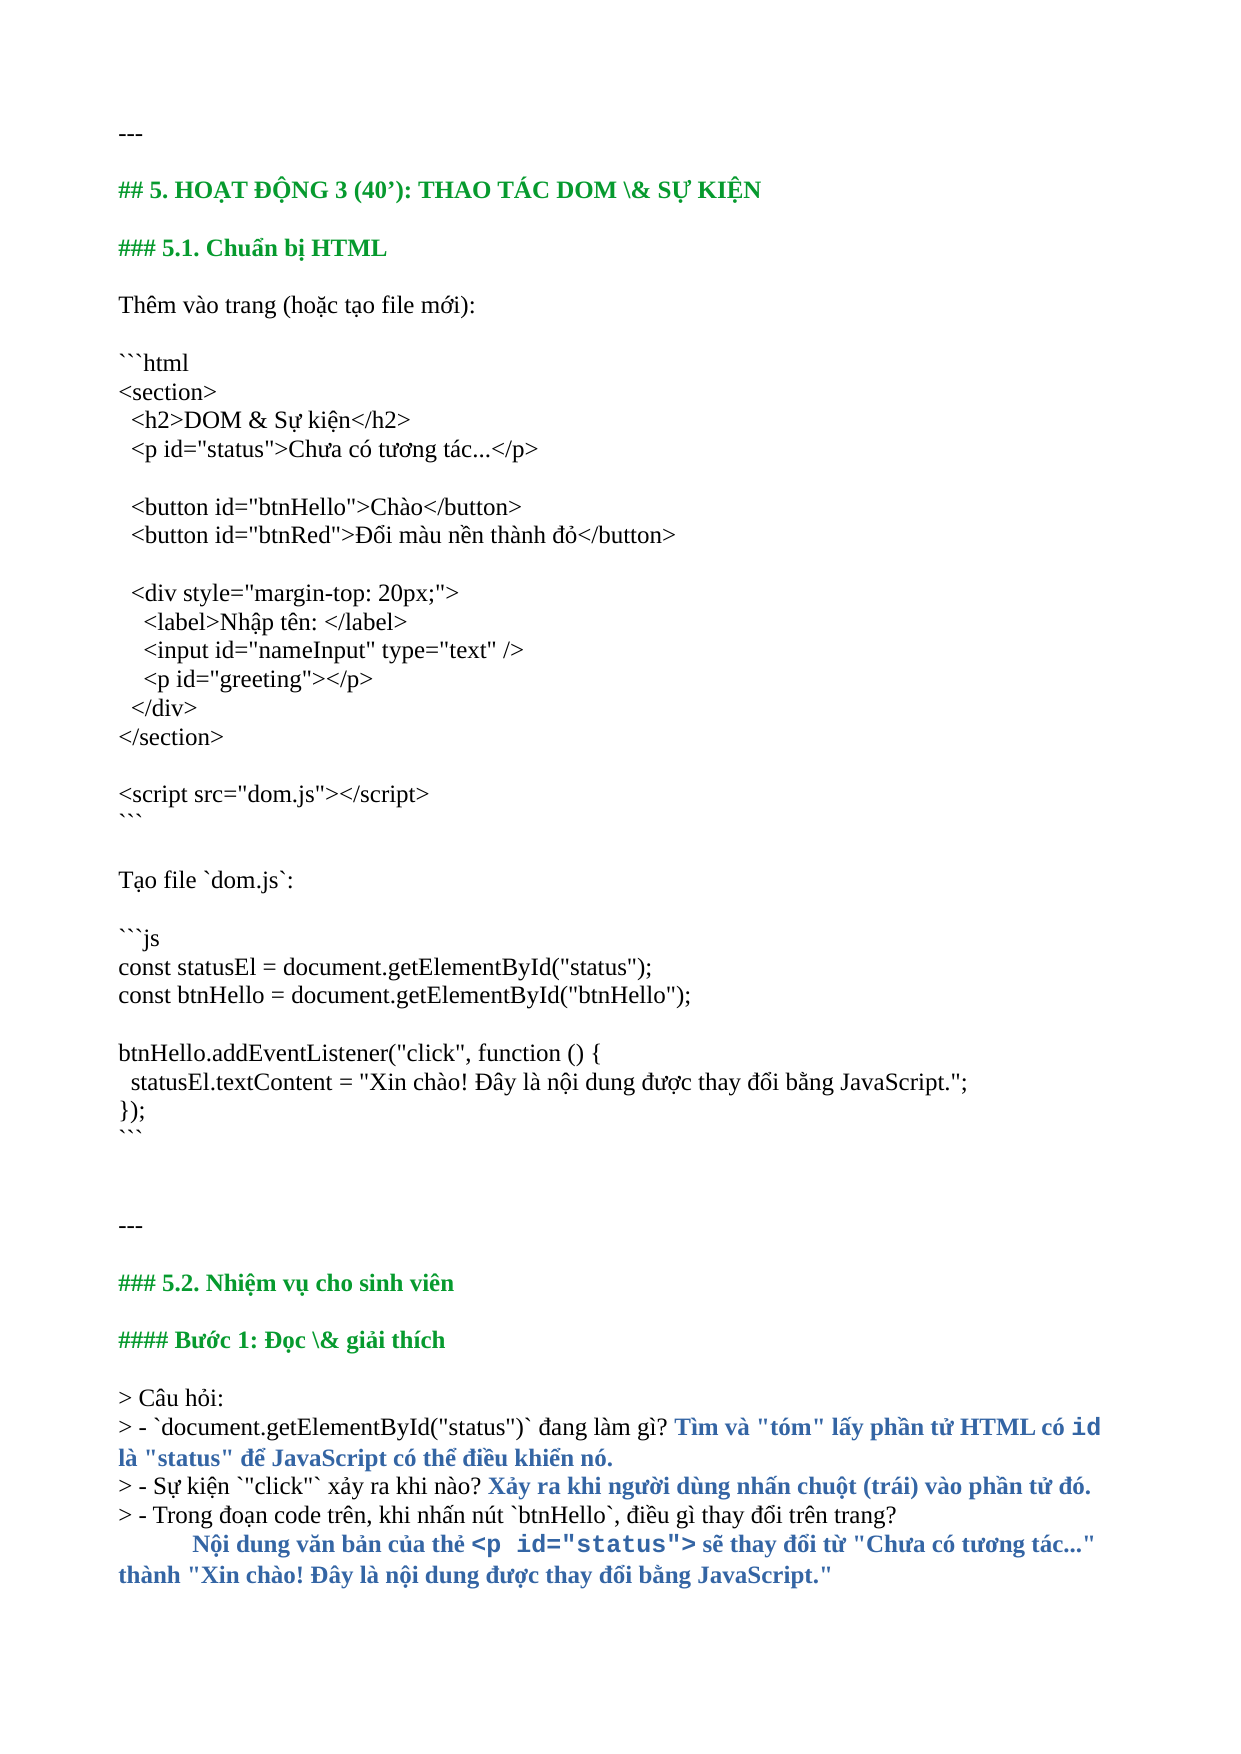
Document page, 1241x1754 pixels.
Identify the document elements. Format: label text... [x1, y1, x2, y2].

text Tạo file `dom.js`: [118, 866, 1122, 894]
text <div style="margin-top: 20px;"> [118, 578, 1122, 607]
text </section> [118, 722, 1122, 751]
text ### 5.2. Nhiệm vụ cho sinh viên [118, 1268, 1122, 1297]
text > Câu hỏi: [118, 1383, 1122, 1412]
text <p id="greeting"></p> [118, 664, 1122, 693]
text <p id="status">Chưa có tương tác...</p> [118, 434, 1122, 463]
text Nội dung văn bản của thẻ <p id="status"> sẽ thay đổi từ "Chưa có tương tác..." thành "Xin chào! Đây là nội dung được thay đổi bằng JavaScript." [118, 1529, 1122, 1588]
text statusEl.textContent = "Xin chào! Đây là nội dung được thay đổi bằng JavaScript."; [118, 1067, 1122, 1096]
text --- [118, 118, 1122, 147]
text ``` [118, 808, 1122, 837]
text <input id="nameInput" type="text" /> [118, 636, 1122, 664]
text <button id="btnRed">Đổi màu nền thành đỏ</button> [118, 521, 1122, 549]
text ## 5. HOẠT ĐỘNG 3 (40’): THAO TÁC DOM \& SỰ KIỆN [118, 176, 1122, 204]
text const btnHello = document.getElementById("btnHello"); [118, 981, 1122, 1009]
text ``` [118, 1124, 1122, 1153]
text --- [118, 1211, 1122, 1239]
text <label>Nhập tên: </label> [118, 607, 1122, 636]
text > - `document.getElementById("status")` đang làm gì? Tìm và "tóm" lấy phần tử HTML có id là "status" để JavaScript có thể điều khiển nó. [118, 1412, 1122, 1471]
text btnHello.addEventListener("click", function () { [118, 1038, 1122, 1067]
text <script src="dom.js"></script> [118, 779, 1122, 808]
text </div> [118, 693, 1122, 722]
text const statusEl = document.getElementById("status"); [118, 952, 1122, 981]
text ```html [118, 348, 1122, 377]
text > - Sự kiện `"click"` xảy ra khi nào? Xảy ra khi người dùng nhấn chuột (trái) vào phần tử đó. [118, 1471, 1122, 1500]
text #### Bước 1: Đọc \& giải thích [118, 1326, 1122, 1354]
text ```js [118, 923, 1122, 952]
text <button id="btnHello">Chào</button> [118, 492, 1122, 521]
text ### 5.1. Chuẩn bị HTML [118, 233, 1122, 262]
text > - Trong đoạn code trên, khi nhấn nút `btnHello`, điều gì thay đổi trên trang? [118, 1500, 1122, 1529]
text <section> [118, 377, 1122, 406]
text Thêm vào trang (hoặc tạo file mới): [118, 291, 1122, 319]
text <h2>DOM & Sự kiện</h2> [118, 406, 1122, 434]
text }); [118, 1096, 1122, 1124]
